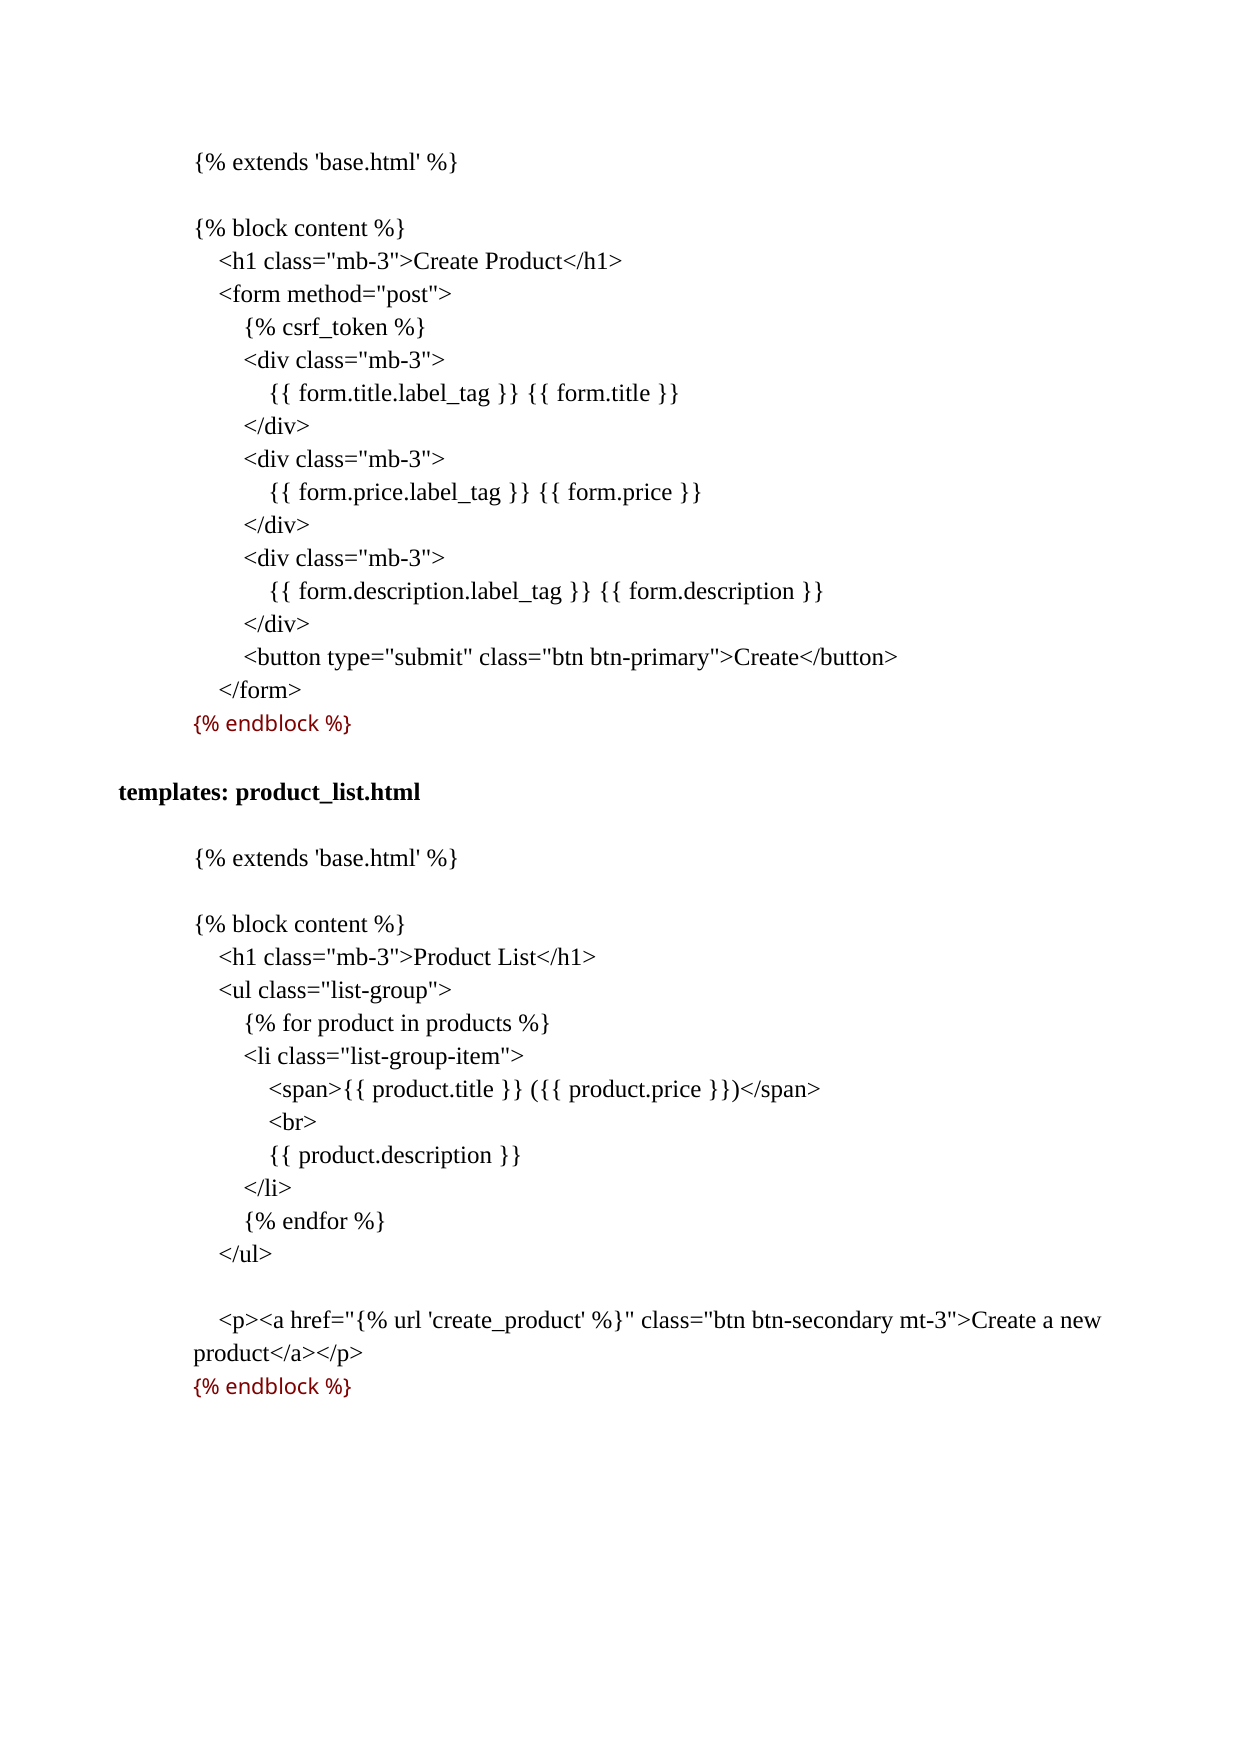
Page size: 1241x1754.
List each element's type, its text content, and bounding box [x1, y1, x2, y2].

text <h1 class="mb-3">Product List</h1> [193, 942, 1122, 970]
text {% block content %} [193, 213, 1122, 242]
text <ul class="list-group"> [193, 975, 1122, 1003]
text <h1 class="mb-3">Create Product</h1> [193, 246, 1122, 275]
text </li> [193, 1173, 1122, 1202]
text </div> [193, 510, 1122, 539]
text </ul> [193, 1239, 1122, 1268]
text {{ product.description }} [193, 1140, 1122, 1168]
text {% endblock %} [193, 708, 1122, 738]
text {% csrf_token %} [193, 312, 1122, 341]
text </div> [193, 411, 1122, 440]
text <div class="mb-3"> [193, 345, 1122, 374]
text <div class="mb-3"> [193, 543, 1122, 572]
text <p><a href="{% url 'create_product' %}" class="btn btn-secondary mt-3">Create a new product</a></p> [193, 1305, 1122, 1367]
text {% endfor %} [193, 1206, 1122, 1234]
text {{ form.price.label_tag }} {{ form.price }} [193, 477, 1122, 506]
text {% for product in products %} [193, 1008, 1122, 1036]
text {{ form.description.label_tag }} {{ form.description }} [193, 576, 1122, 605]
text {{ form.title.label_tag }} {{ form.title }} [193, 378, 1122, 407]
text {% block content %} [193, 909, 1122, 937]
text {% extends 'base.html' %} [193, 843, 1122, 871]
text templates: product_list.html [118, 777, 1122, 805]
text {% endblock %} [193, 1371, 1122, 1401]
text {% extends 'base.html' %} [193, 147, 1122, 176]
text </form> [193, 675, 1122, 704]
text <span>{{ product.title }} ({{ product.price }})</span> [193, 1074, 1122, 1102]
text </div> [193, 609, 1122, 638]
text <form method="post"> [193, 279, 1122, 308]
text <br> [193, 1107, 1122, 1136]
text <li class="list-group-item"> [193, 1041, 1122, 1069]
text <button type="submit" class="btn btn-primary">Create</button> [193, 642, 1122, 671]
text <div class="mb-3"> [193, 444, 1122, 473]
